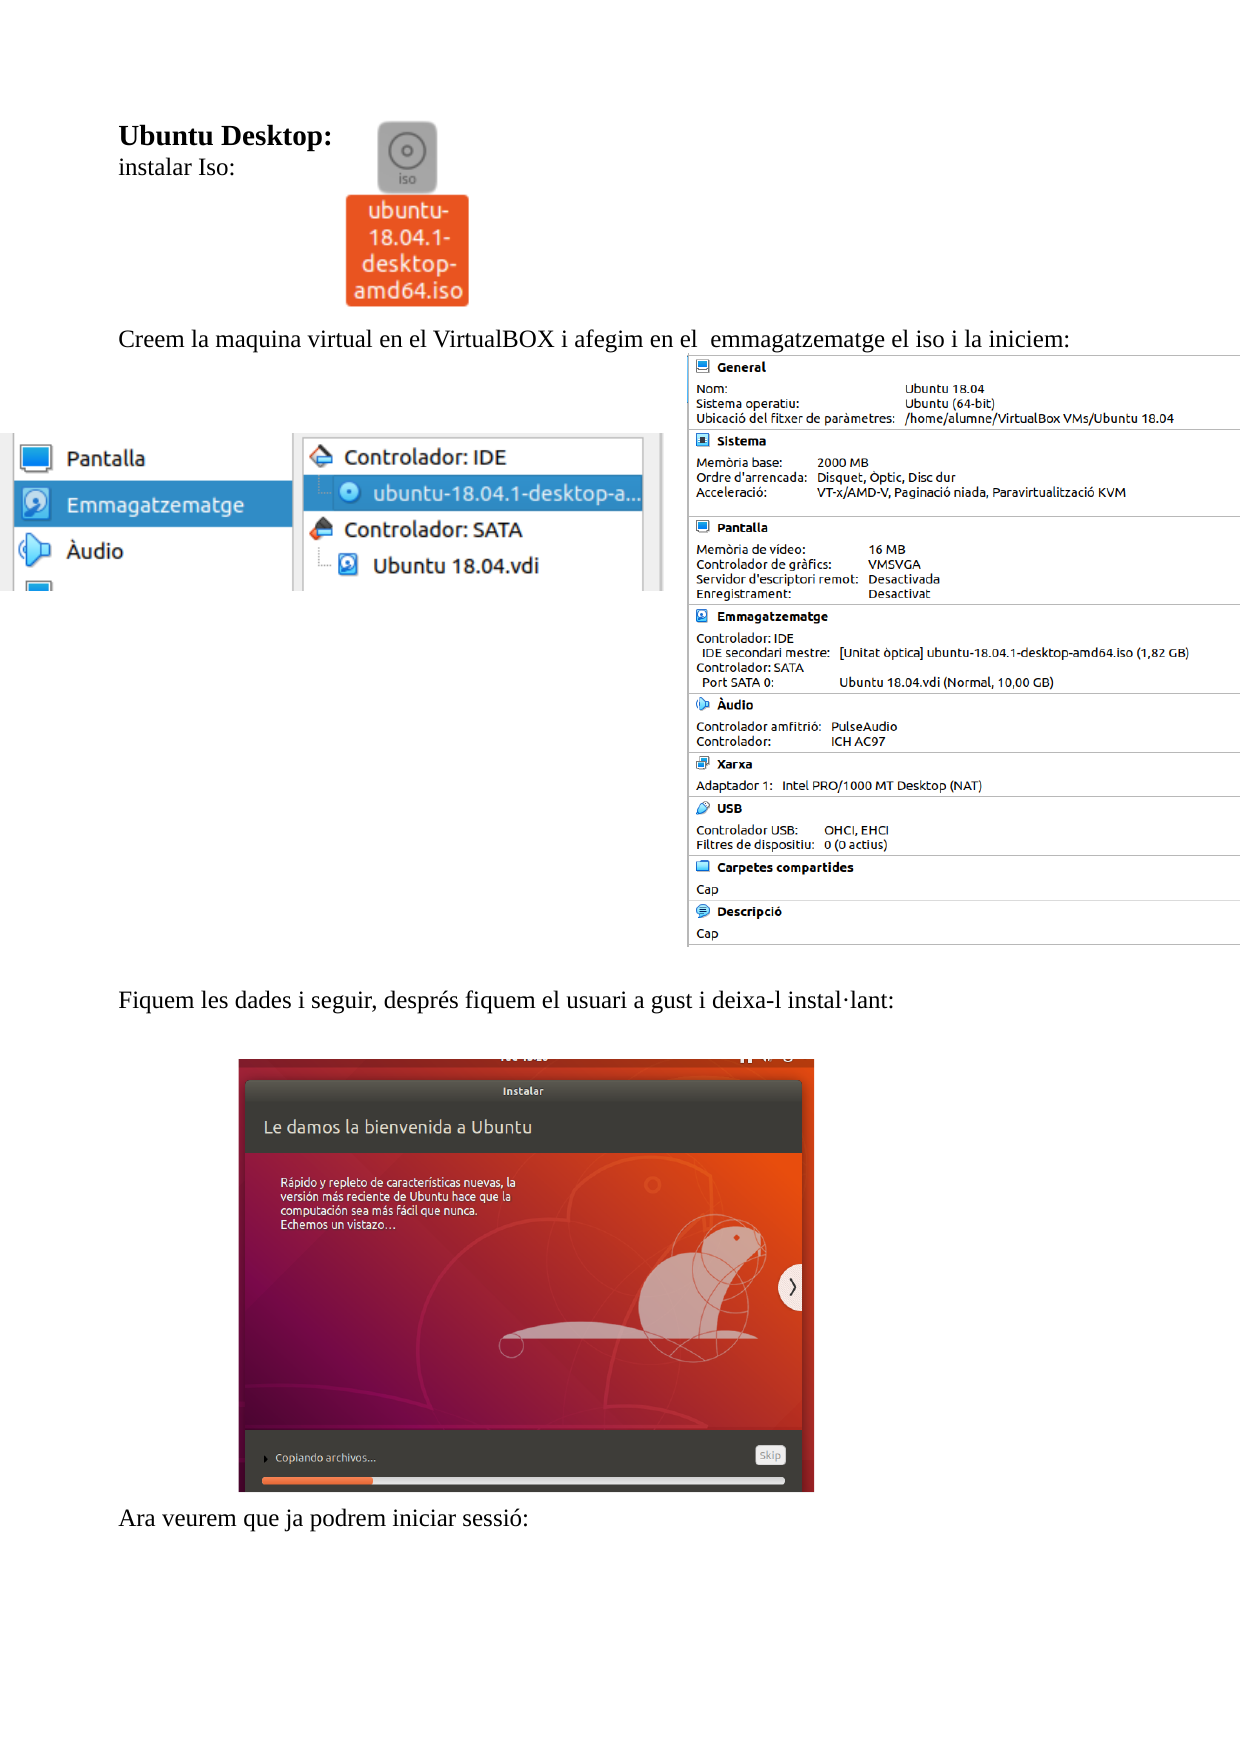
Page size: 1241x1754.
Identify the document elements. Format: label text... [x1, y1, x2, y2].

picture [0, 433, 664, 591]
text [502, 118, 1122, 152]
text Ubuntu Desktop: [118, 118, 343, 152]
text instalar Iso: [118, 152, 343, 180]
picture [238, 1059, 815, 1493]
text Fiquem les dades i seguir, després fiquem el usuari a gust i deixa-l instal·lant: [118, 985, 1122, 1014]
text [502, 152, 1122, 180]
picture [343, 115, 502, 307]
picture [687, 353, 1240, 947]
text Ara veurem que ja podrem iniciar sessió: [118, 1503, 1122, 1532]
text Creem la maquina virtual en el VirtualBOX i afegim en el emmagatzematge el iso i la iniciem: [118, 324, 1122, 353]
